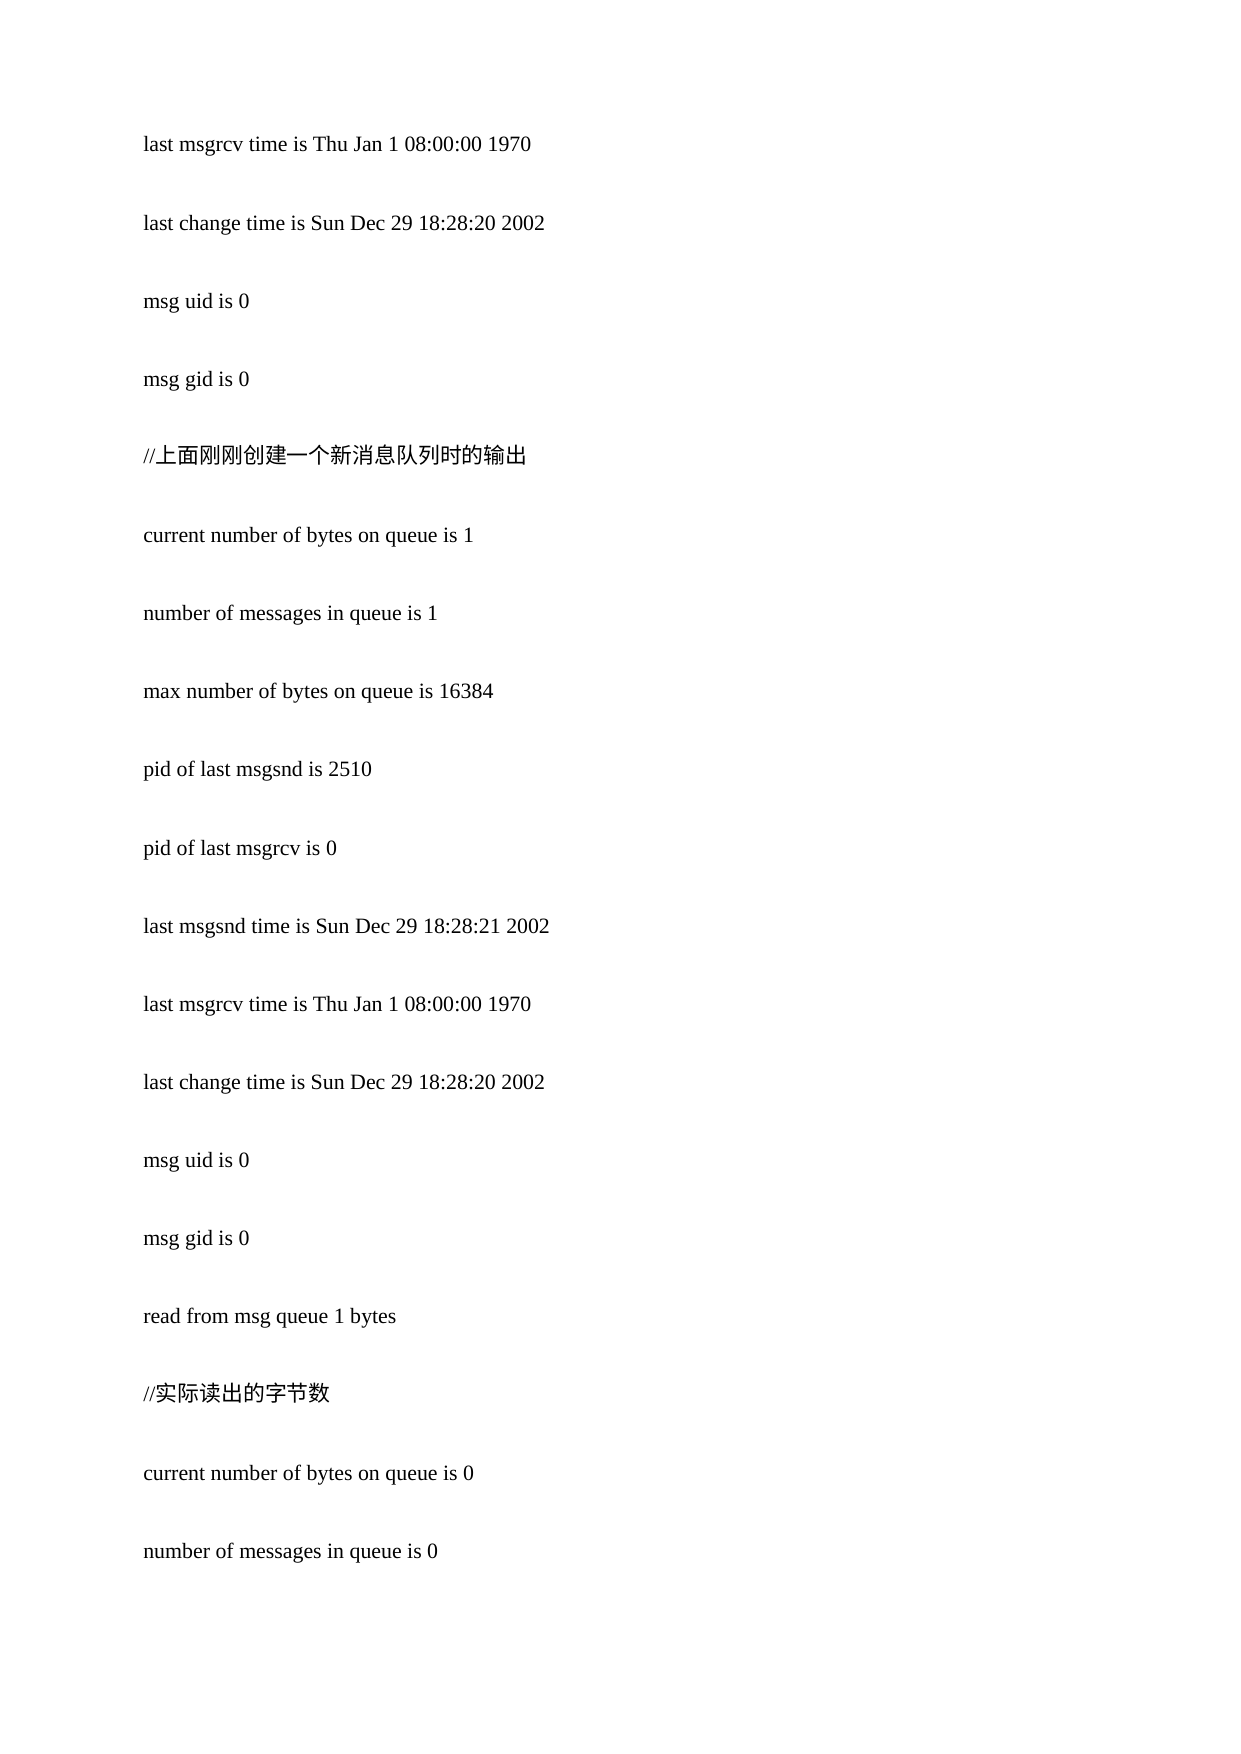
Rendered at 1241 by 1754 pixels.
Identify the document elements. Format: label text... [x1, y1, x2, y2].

text 消息队列（也叫做报文队列）能够克服早期unix通信机制的一些缺点。作为早期unix通信机制之一的信号能够传送的信息量有限，后来虽然 POSIX 1003.1b在信号的实时性方面作了拓广，使得信号在传递信息量方面有了相当程度的改进，但是信号这种通信方式更像"即时"的通信方式，它要求接受信号的进程在某个时间范围内对信号做出反应，因此该信号最多在接受信号进程的生命周期内才有意义，信号所传递的信息是接近于随进程持续的概念（process-persistent），见 附录 1;管道及有名管道及有名管道则是典型的随进程持续IPC,并且，只能传送无格式的字节流无疑会给应用程序开发带来不便，另外，它的缓冲区大小也受到限制。 消息队列就是一个消息的链表。可以把消息看作一个记录，具有特定的格式以及特定的优先级。对消息队列有写权限的进程可以向中按照一定的规则添加新消息；对消息队列有读权限的进程则可以从消息队列中读走消息。消息队列是随内核持续的（参见 附录 1）。 目前主要有两种类型的消息队列：POSIX消息队列以及系统V消息队列，系统V消息队列目前被大量使用。考虑到程序的可移植性，新开发的应用程序应尽量使用POSIX消息队列。 在本系列专题的序（深刻理解Linux进程间通信（IPC））中，提到对于消息队列、信号灯、以及共享内存区来说，有两个实现版本：POSIX的以及系统V的。Linux内核（内核2.4.18）支持POSIX信号灯、POSIX共享内存区以及POSIX消息队列，但对于主流 Linux发行版本之一redhad8.0（内核2.4.18），还没有提供对POSIX进程间通信API的支持，不过应该只是时间上的事。 因此，本文将主要介绍系统V消息队列及其相应API. 在没有声明的情况下，以下讨论中指的都是系统V消息队列。 一、消息队列基本概念 系统V消息队列是随内核持续的，只有在内核重起或者显示删除一个消息队列时，该消息队列才会真正被删除。因此系统中记录消息队列的数据结构（struct ipc_ids msg_ids）位于内核中，系统中的所有消息队列都可以在结构msg_ids中找到访问入口。 消息队列就是一个消息的链表。每个消息队列都有一个队列头，用结构struct msg_queue来描述（参见 附录 2）。队列头中包含了该消息队列的大量信息，包括消息队列键值、用户ID、组ID、消息队列中消息数目等等，甚至记录了最近对消息队列读写进程的ID.读者可以访问这些信息，也可以设置其中的某些信息。 下图说明了内核与消息队列是怎样建立起联系的： 其中：struct ipc_ids msg_ids是内核中记录消息队列的全局数据结构；struct msg_queue是每个消息队列的队列头。 从上图可以看出，全局数据结构 struct ipc_ids msg_ids 可以访问到每个消息队列头的第一个成员：struct kern_ipc_perm;而每个struct kern_ipc_perm能够与具体的消息队列对应起来是因为在该结构中，有一个key_t类型成员key,而key则唯一确定一个消息队列。 kern_ipc_perm结构如下： struct kern_ipc_perm{ //内核中记录消息队列的全局数据结构msg_ids能够访问到该结构； key_t key; //该键值则唯一对应一个消息队列 uid_t uid; gid_t gid; uid_t cuid; gid_t cgid; mode_t mode; unsigned long seq; 二、操作消息队列 对消息队列的操作无非有下面三种类型： 1、 打开或创建消息队列 消息队列的内核持续性要求每个消息队列都在系统范围内对应唯一的键值，所以，要获得一个消息队列的描述字，只需提供该消息队列的键值即可； 注：消息队列描述字是由在系统范围内唯一的键值生成的，而键值可以看作对应系统内的一条路经。 2、 读写操作 消息读写操作非常简单，对开发人员来说，每个消息都类似如下的数据结构： struct msgbuf{ long mtype; char mtext[1]; }; mtype成员代表消息类型，从消息队列中读取消息的一个重要依据就是消息的类型；mtext是消息内容，当然长度不一定为1.因此，对于发送消息来说，首先预置一个msgbuf缓冲区并写入消息类型和内容，调用相应的发送函数即可；对读取消息来说，首先分配这样一个msgbuf缓冲区，然后把消息读入该缓冲区即可。 3、 获得或设置消息队列属性： 消息队列的信息基本上都保存在消息队列头中，因此，可以分配一个类似于消息队列头的结构（struct msqid_ds,见 附录 2），来返回消息队列的属性；同样可以设置该数据结构。 消息队列API 1、文件名到键值 #include <sys/types.h> #include <sys/ipc.h> key_t ftok （char*pathname, char proj） 它返回与路径pathname相对应的一个键值。该函数不直接对消息队列操作，但在调用ipc（MSGGET,…）或msgget（）来获得消息队列描述字前，往往要调用该函数。典型的调用代码是： key=ftok（path_ptr, 'a'）； ipc_id=ipc（MSGGET, （int）key, flags,0,NULL,0）； … 2、linux为操作系统V进程间通信的三种方式（消息队列、信号灯、共享内存区）提供了一个统一的用户界面： int ipc（unsigned int call, int first, int second, int third, void * ptr, long fifth）； 第一个参数指明对IPC对象的操作方式，对消息队列而言共有四种操作：MSGSND、MSGRCV、MSGGET以及MSGCTL,分别代表向消息队列发送消息、从消息队列读取消息、打开或创建消息队列、控制消息队列；first参数代表唯一的IPC对象；下面将介绍四种操作。 int ipc（ MSGGET, intfirst, intsecond, intthird, void*ptr, longfifth）； 与该操作对应的系统V调用为：int msgget（ （key_t）first,second）。 int ipc（ MSGCTL, intfirst, intsecond, intthird, void*ptr, longfifth） 与该操作对应的系统V调用为：int msgctl（ first,second, （struct msqid_ds*） ptr）。 int ipc（ MSGSND, intfirst, intsecond, intthird, void*ptr, longfifth）； 与该操作对应的系统V调用为：int msgsnd（ first, （struct msgbuf*）ptr, second, third）。 int ipc（ MSGRCV, intfirst, intsecond, intthird, void*ptr, longfifth）； 与该操作对应的系统V调用为：int msgrcv（ first,（struct msgbuf*）ptr, second, fifth,third）， 注：本人不主张采用系统调用ipc（），而更倾向于采用系统V或者POSIX进程间通信API.原因如下： 虽然该系统调用提供了统一的用户界面，但正是由于这个特性，它的参数几乎不能给出特定的实际意义（如以first、second来命名参数），在一定程度上造成开发不便。 正如ipc手册所说的：ipc（）是linux所特有的，编写程序时应注意程序的移植性问题； 该系统调用的实现不过是把系统V IPC函数进行了封装，没有任何效率上的优势； 系统V在IPC方面的API数量不多，形式也较简洁。 3.系统V消息队列API 系统V消息队列API共有四个，使用时需要包括几个头文件： #include <sys/types.h> #include <sys/ipc.h> #include <sys/msg.h> 1）int msgget（key_t key, int msgflg） 参数key是一个键值，由ftok获得；msgflg参数是一些标志位。该调用返回与健值key相对应的消息队列描述字。 在以下两种情况下，该调用将创建一个新的消息队列： 如果没有消息队列与健值key相对应，并且msgflg中包含了IPC_CREAT标志位； key参数为IPC_PRIVATE; 参数msgflg可以为以下：IPC_CREAT、IPC_EXCL、IPC_NOWAIT或三者的或结果。 调用返回：成功返回消息队列描述字，否则返回-1. 注：参数key设置成常数IPC_PRIVATE并不意味着其他进程不能访问该消息队列，只意味着即将创建新的消息队列。 2）int msgrcv（int msqid, struct msgbuf *msgp, int msgsz, long msgtyp, int msgflg）； 该系统调用从msgid代表的消息队列中读取一个消息，并把消息存储在msgp指向的msgbuf结构中。 msqid为消息队列描述字；消息返回后存储在msgp指向的地址，msgsz指定msgbuf的mtext成员的长度（即消息内容的长度），msgtyp为请求读取的消息类型；读消息标志msgflg可以为以下几个常值的或： IPC_NOWAIT 如果没有满足条件的消息，调用立即返回，此时，errno=ENOMSG IPC_EXCEPT 与msgtyp>0配合使用，返回队列中第一个类型不为msgtyp的消息 IPC_NOERROR 如果队列中满足条件的消息内容大于所请求的msgsz字节，则把该消息截断，截断部分将丢失。 msgrcv手册中详细给出了消息类型取不同值时（>0; <0; =0），调用将返回消息队列中的哪个消息。 msgrcv（）解除阻塞的条件有三个： 消息队列中有了满足条件的消息； msqid代表的消息队列被删除； 调用msgrcv（）的进程被信号中断； 调用返回：成功返回读出消息的实际字节数，否则返回-1. 3）int msgsnd（int msqid, struct msgbuf *msgp, int msgsz, int msgflg）； 向msgid代表的消息队列发送一个消息，即将发送的消息存储在msgp指向的msgbuf结构中，消息的大小由msgze指定。 对发送消息来说，有意义的msgflg标志为IPC_NOWAIT,指明在消息队列没有足够空间容纳要发送的消息时，msgsnd是否等待。造成msgsnd（）等待的条件有两种： 当前消息的大小与当前消息队列中的字节数之和超过了消息队列的总容量； 当前消息队列的消息数（单位"个"）不小于消息队列的总容量（单位"字节数"），此时，虽然消息队列中的消息数目很多，但基本上都只有一个字节。 msgsnd（）解除阻塞的条件有三个： 不满足上述两个条件，即消息队列中有容纳该消息的空间； msqid代表的消息队列被删除； 调用msgsnd（）的进程被信号中断； 调用返回：成功返回0,否则返回-1. 4）int msgctl（int msqid, int cmd, struct msqid_ds *buf）； 该系统调用对由msqid标识的消息队列执行cmd操作，共有三种cmd操作：IPC_STAT、IPC_SET 、IPC_RMID. IPC_STAT:该命令用来获取消息队列信息，返回的信息存贮在buf指向的msqid结构中； IPC_SET:该命令用来设置消息队列的属性，要设置的属性存储在buf指向的msqid结构中；可设置属性包括：msg_perm.uid、msg_perm.gid、msg_perm.mode以及msg_qbytes,同时，也影响msg_ctime成员。 IPC_RMID:删除msqid标识的消息队列； 调用返回：成功返回0,否则返回-1. 三、消息队列的限制 每个消息队列的容量（所能容纳的字节数）都有限制，该值因系统不同而不同。在后面的应用实例中，输出了redhat 8.0的限制，结果参见 附录 3. 另一个限制是每个消息队列所能容纳的最大消息数：在redhad 8.0中，该限制是受消息队列容量制约的：消息个数要小于消息队列的容量（字节数）。 注：上述两个限制是针对每个消息队列而言的，系统对消息队列的限制还有系统范围内的最大消息队列个数，以及整个系统范围内的最大消息数。一般来说，实际开发过程中不会超过这个限制。 四、消息队列应用实例 消息队列应用相对较简单，下面实例基本上覆盖了对消息队列的所有操作，同时，程序输出结果有助于加深对前面所讲的某些规则及消息队列限制的理解。 #include <sys/types.h> #include <sys/msg.h> #include <unistd.h> void msg_stat（int,struct msqid_ds ）； main（） { int gflags,sflags,rflags; key_t key; int msgid; int reval; struct msgsbuf{ int mtype; char mtext[1]; }msg_sbuf; struct msgmbuf { int mtype; char mtext[10]; }msg_rbuf; struct msqid_ds msg_ginfo,msg_sinfo; char* msgpath="/unix/msgqueue"; key=ftok（msgpath,'a'）； gflags=IPC_CREAT|IPC_EXCL; msgid=msgget（key,gflags|00666）； if（msgid==-1） { printf（"msg create error\n"）； return; } //创建一个消息队列后，输出消息队列缺省属性 msg_stat（msgid,msg_ginfo）； sflags=IPC_NOWAIT; msg_sbuf.mtype=10; msg_sbuf.mtext[0]='a'; reval=msgsnd（msgid,&msg_sbuf,sizeof（msg_sbuf.mtext），sflags）； if（reval==-1） { printf（"message send error\n"）； } //发送一个消息后，输出消息队列属性 msg_stat（msgid,msg_ginfo）； rflags=IPC_NOWAIT|MSG_NOERROR; reval=msgrcv（msgid,&msg_rbuf,4,10,rflags）； if（reval==-1） printf（"read msg error\n"）； else printf（"read from msg queue %d bytes\n",reval）； //从消息队列中读出消息后，输出消息队列属性 msg_stat（msgid,msg_ginfo）； msg_sinfo.msg_perm.uid=8;//just a try msg_sinfo.msg_perm.gid=8;// msg_sinfo.msg_qbytes=16388; //此处验证超级用户可以更改消息队列的缺省msg_qbytes //注意这里设置的值大于缺省值 reval=msgctl（msgid,IPC_SET,&msg_sinfo）； if（reval==-1） { printf（"msg set info error\n"）； return; } msg_stat（msgid,msg_ginfo）； //验证设置消息队列属性 reval=msgctl（msgid,IPC_RMID,NULL）；//删除消息队列 if（reval==-1） { printf（"unlink msg queue error\n"）； return; } } void msg_stat（int msgid,struct msqid_ds msg_info） { int reval; sleep（1）；//只是为了后面输出时间的方便 reval=msgctl（msgid,IPC_STAT,&msg_info）； if（reval==-1） { printf（"get msg info error\n"）； return; } printf（"\n"）； printf（"current number of bytes on queue is %d\n",msg_info.msg_cbytes）； printf（"number of messages in queue is %d\n",msg_info.msg_qnum）； printf（"max number of bytes on queue is %d\n",msg_info.msg_qbytes）； //每个消息队列的容量（字节数）都有限制MSGMNB,值的大小因系统而异。在创建新的消息队列时，//msg_qbytes的缺省值就是MSGMNB printf（"pid of last msgsnd is %d\n",msg_info.msg_lspid）； printf（"pid of last msgrcv is %d\n",msg_info.msg_lrpid）； printf（"last msgsnd time is %s", ctime（&（msg_info.msg_stime）））； printf（"last msgrcv time is %s", ctime（&（msg_info.msg_rtime）））； printf（"last change time is %s", ctime（&（msg_info.msg_ctime）））； printf（"msg uid is %d\n",msg_info.msg_perm.uid）； printf（"msg gid is %d\n",msg_info.msg_perm.gid）； } 程序输出结果见 附录 3. 小结： 消息队列与管道以及有名管道相比，具有更大的灵活性，首先，它提供有格式字节流，有利于减少开发人员的工作量；其次，消息具有类型，在实际应用中，可作为优先级使用。这两点是管道以及有名管道所不能比的。同样，消息队列可以在几个进程间复用，而不管这几个进程是否具有亲缘关系，这一点与有名管道很相似；但消息队列是随内核持续的，与有名管道（随进程持续）相比，生命力更强，应用空间更大。 附录 1: 在参考文献[1]中，给出了IPC随进程持续、随内核持续以及随文件系统持续的定义： 随进程持续：IPC一直存在到打开IPC对象的最后一个进程关闭该对象为止。如管道和有名管道； 随内核持续：IPC一直持续到内核重新自举或者显示删除该对象为止。如消息队列、信号灯以及共享内存等； 随文件系统持续：IPC一直持续到显示删除该对象为止。 附录 2: 结构msg_queue用来描述消息队列头，存在于系统空间： struct msg_queue { struct kern_ipc_perm q_perm; time_t q_stime; /* last msgsnd time */ time_t q_rtime; /* last msgrcv time */ time_t q_ctime; /* last change time */ unsigned long q_cbytes; /* current number of bytes on queue */ unsigned long q_qnum; /* number of messages in queue */ unsigned long q_qbytes; /* max number of bytes on queue */ pid_t q_lspid; /* pid of last msgsnd */ pid_t q_lrpid; /* last receive pid */ struct list_head q_messages; struct list_head q_receivers; struct list_head q_senders; }; 结构msqid_ds用来设置或返回消息队列的信息，存在于用户空间； struct msqid_ds { struct ipc_perm msg_perm; struct msg *msg_first; /* first message on queue,unused */ struct msg *msg_last; /* last message in queue,unused */ __kernel_time_t msg_stime; /* last msgsnd time */ __kernel_time_t msg_rtime; /* last msgrcv time */ __kernel_time_t msg_ctime; /* last change time */ unsigned long msg_lcbytes; /* Reuse junk fields for 32 bit */ unsigned long msg_lqbytes; /* ditto */ unsigned short msg_cbytes; /* current number of bytes on queue */ unsigned short msg_qnum; /* number of messages in queue */ unsigned short msg_qbytes; /* max number of bytes on queue */ __kernel_ipc_pid_t msg_lspid; /* pid of last msgsnd */ __kernel_ipc_pid_t msg_lrpid; /* last receive pid */ }; //可以看出上述两个结构很相似。 附录 3: 消息队列实例输出结果： current number of bytes on queue is 0 number of messages in queue is 0 max number of bytes on queue is 16384 pid of last msgsnd is 0 pid of last msgrcv is 0 last msgsnd time is Thu Jan 1 08:00:00 1970 last msgrcv time is Thu Jan 1 08:00:00 1970 last change time is Sun Dec 29 18:28:20 2002 msg uid is 0 msg gid is 0 //上面刚刚创建一个新消息队列时的输出 current number of bytes on queue is 1 number of messages in queue is 1 max number of bytes on queue is 16384 pid of last msgsnd is 2510 pid of last msgrcv is 0 last msgsnd time is Sun Dec 29 18:28:21 2002 last msgrcv time is Thu Jan 1 08:00:00 1970 last change time is Sun Dec 29 18:28:20 2002 msg uid is 0 msg gid is 0 read from msg queue 1 bytes //实际读出的字节数 current number of bytes on queue is 0 number of messages in queue is 0 max number of bytes on queue is 16384 //每个消息队列最大容量（字节数） pid of last msgsnd is 2510 pid of last msgrcv is 2510 last msgsnd time is Sun Dec 29 18:28:21 2002 last msgrcv time is Sun Dec 29 18:28:22 2002 last change time is Sun Dec 29 18:28:20 2002 msg uid is 0 msg gid is 0 current number of bytes on queue is 0 number of messages in queue is 0 max number of bytes on queue is 16388 //可看出超级用户可修改消息队列最大容量 pid of last msgsnd is 2510 pid of last msgrcv is 2510 //对操作消息队列进程的跟踪 last msgsnd time is Sun Dec 29 18:28:21 2002 last msgrcv time is Sun Dec 29 18:28:22 2002 last change time is Sun Dec 29 18:28:23 2002 //msgctl（）调用对msg_ctime有影响 msg uid is 8 msg gid is 8 参考资料 UNIX网络编程第二卷：进程间通信，作者：W.Richard Stevens,译者：杨继张，清华大学出版社。对POSIX以及系统V消息队列都有阐述，对Linux环境下的程序开发有极大的启发意义。 linux内核源代码情景分析（上），毛德操、胡希明着，浙江大学出版社，给出了系统V消息队列相关的源代码分析。 http://www.fanqiang.com/a4/b2/20010508/113315.html,主要阐述linux下对文件的操作，详细介绍了对文件的存取权限位，对IPC对象的存取权限同样具有很好的借鉴意义。 [118, 118, 1122, 1602]
